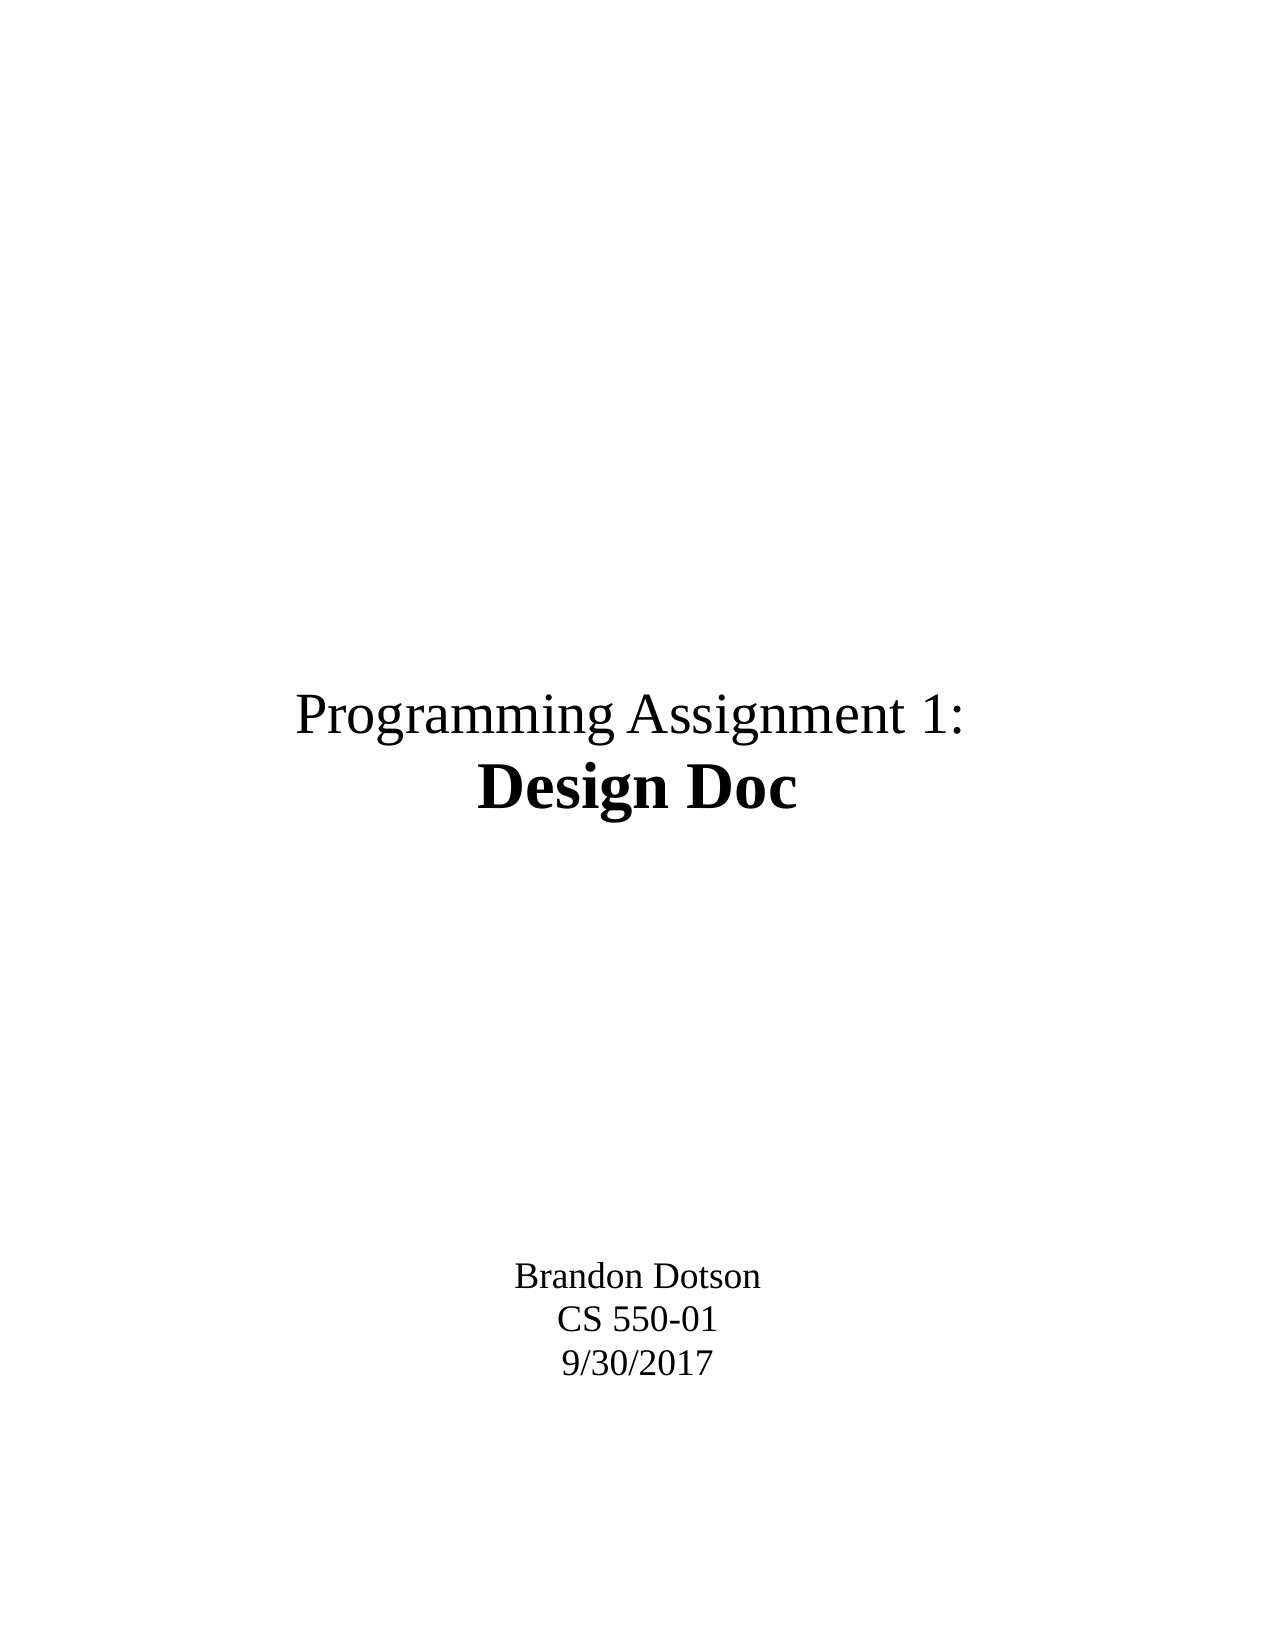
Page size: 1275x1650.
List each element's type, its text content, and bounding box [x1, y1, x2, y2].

text Design Doc [118, 746, 1157, 822]
text CS 550-01 [118, 1297, 1157, 1340]
text Brandon Dotson [118, 1254, 1157, 1297]
text Programming Assignment 1: [118, 679, 1157, 746]
text 9/30/2017 [118, 1340, 1157, 1383]
